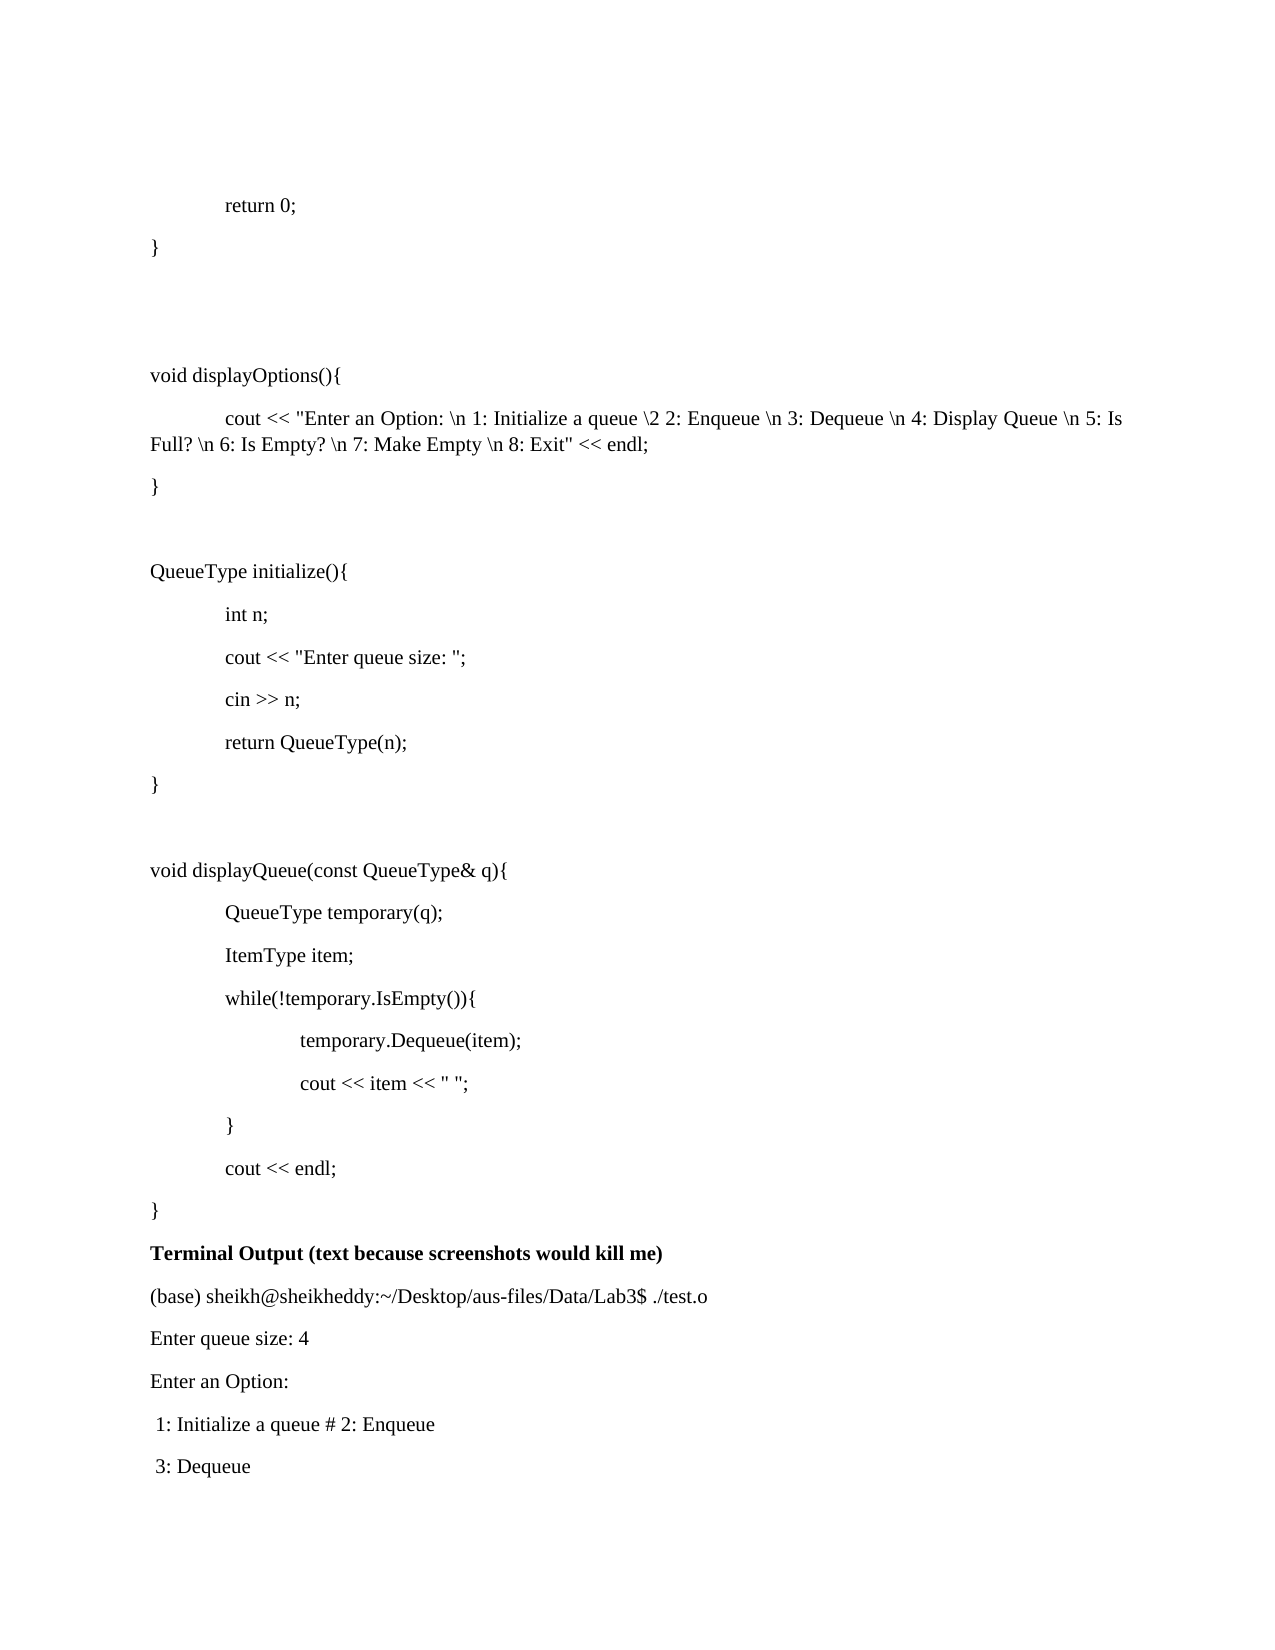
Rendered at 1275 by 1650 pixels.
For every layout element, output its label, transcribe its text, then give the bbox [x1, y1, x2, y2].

text } [150, 235, 1125, 259]
text cout << endl; [150, 1156, 1125, 1180]
text } [150, 772, 1125, 796]
text cout << "Enter an Option: \n 1: Initialize a queue \2 2: Enqueue \n 3: Dequeue \n 4: Display Queue \n 5: Is Full? \n 6: Is Empty? \n 7: Make Empty \n 8: Exit" << endl; [150, 406, 1125, 456]
text 1: Initialize a queue # 2: Enqueue [150, 1411, 1125, 1436]
text Enter an Option: [150, 1369, 1125, 1393]
text int n; [150, 602, 1125, 626]
text } [150, 1198, 1125, 1222]
text } [150, 474, 1125, 498]
text Enter queue size: 4 [150, 1326, 1125, 1350]
text } [150, 1113, 1125, 1137]
text cout << "Enter queue size: "; [150, 644, 1125, 669]
text cin >> n; [150, 687, 1125, 711]
text 3: Dequeue [150, 1454, 1125, 1478]
text QueueType temporary(q); [150, 900, 1125, 924]
text void displayQueue(const QueueType& q){ [150, 858, 1125, 882]
text while(!temporary.IsEmpty()){ [150, 985, 1125, 1009]
text ItemType item; [150, 943, 1125, 967]
text cout << item << " "; [150, 1071, 1125, 1095]
text return QueueType(n); [150, 730, 1125, 754]
text void displayOptions(){ [150, 363, 1125, 387]
text QueueType initialize(){ [150, 559, 1125, 583]
text (base) sheikh@sheikheddy:~/Desktop/aus-files/Data/Lab3$ ./test.o [150, 1284, 1125, 1308]
text temporary.Dequeue(item); [150, 1028, 1125, 1052]
text return 0; [150, 193, 1125, 217]
text Terminal Output (text because screenshots would kill me) [150, 1241, 1125, 1265]
